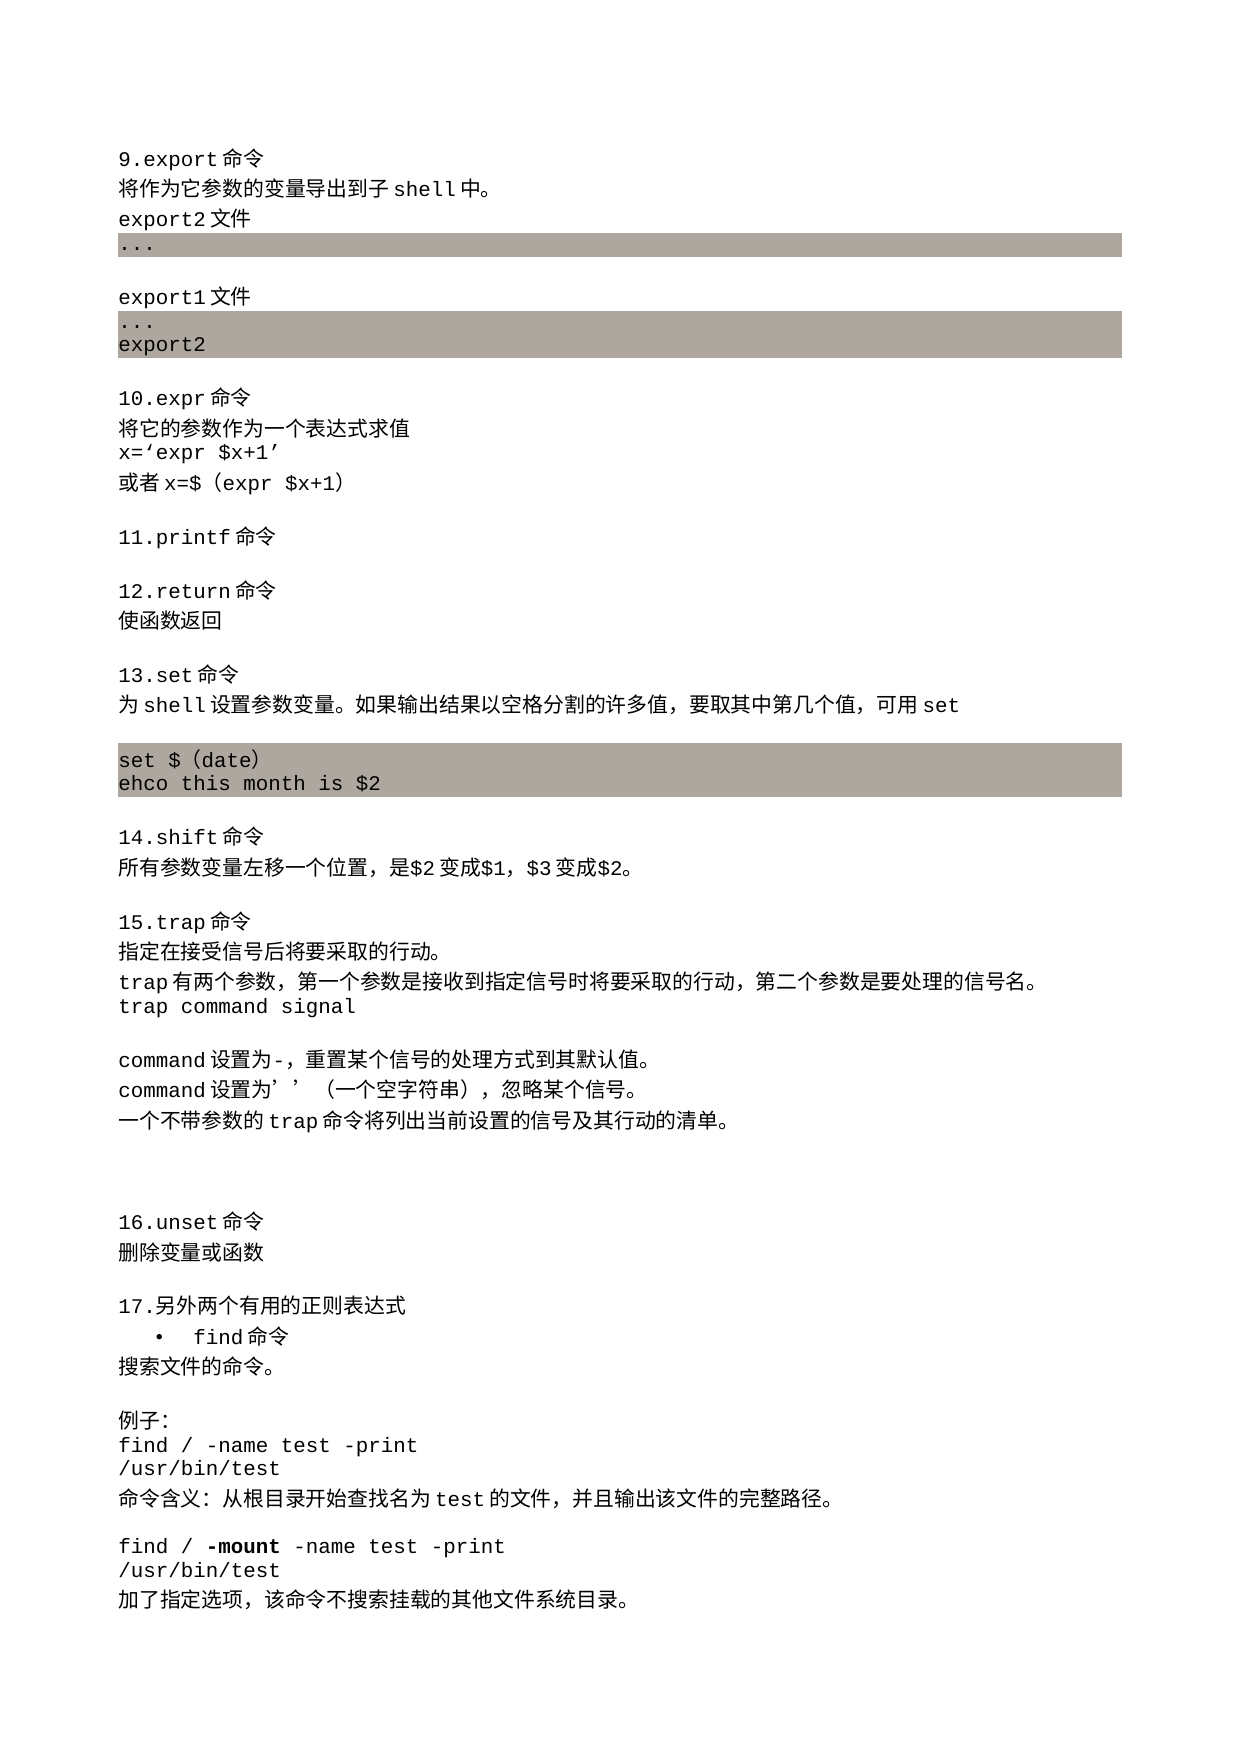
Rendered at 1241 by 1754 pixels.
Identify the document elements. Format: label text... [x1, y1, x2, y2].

text 命令含义：从根目录开始查找名为test的文件，并且输出该文件的完整路径。 [118, 1482, 1122, 1512]
text trap command signal [118, 996, 1122, 1020]
text 将它的参数作为一个表达式求值 [118, 412, 1122, 442]
text 14.shift命令 [118, 821, 1122, 851]
text 搜索文件的命令。 [118, 1351, 1122, 1381]
text 一个不带参数的trap命令将列出当前设置的信号及其行动的清单。 [118, 1104, 1122, 1134]
text find / -name test -print [118, 1435, 1122, 1458]
text 为shell设置参数变量。如果输出结果以空格分割的许多值，要取其中第几个值，可用set [118, 689, 1122, 719]
text command设置为’’（一个空字符串），忽略某个信号。 [118, 1074, 1122, 1104]
text 12.return命令 [118, 574, 1122, 604]
text find / -mount -name test -print [118, 1536, 1122, 1560]
text export2 [118, 334, 1122, 358]
list find命令 [156, 1320, 1122, 1351]
text trap有两个参数，第一个参数是接收到指定信号时将要采取的行动，第二个参数是要处理的信号名。 [118, 966, 1122, 996]
text set $（date） [118, 743, 1122, 773]
text /usr/bin/test [118, 1560, 1122, 1583]
text ... [118, 233, 1122, 257]
text 指定在接受信号后将要采取的行动。 [118, 935, 1122, 966]
text 加了指定选项，该命令不搜索挂载的其他文件系统目录。 [118, 1583, 1122, 1613]
text export2文件 [118, 203, 1122, 233]
text 删除变量或函数 [118, 1236, 1122, 1266]
text 9.export命令 [118, 142, 1122, 172]
text /usr/bin/test [118, 1458, 1122, 1482]
text 或者x=$（expr $x+1） [118, 466, 1122, 496]
text 所有参数变量左移一个位置，是$2变成$1，$3变成$2。 [118, 851, 1122, 881]
text 17.另外两个有用的正则表达式 [118, 1290, 1122, 1320]
text 16.unset命令 [118, 1206, 1122, 1236]
text 使函数返回 [118, 604, 1122, 635]
text command设置为-，重置某个信号的处理方式到其默认值。 [118, 1043, 1122, 1074]
text ehco this month is $2 [118, 773, 1122, 797]
text 10.expr命令 [118, 382, 1122, 412]
text 将作为它参数的变量导出到子shell中。 [118, 172, 1122, 203]
text ... [118, 311, 1122, 334]
text x=‘expr $x+1’ [118, 442, 1122, 466]
text 11.printf命令 [118, 520, 1122, 550]
text 例子： [118, 1404, 1122, 1435]
text 13.set命令 [118, 658, 1122, 689]
text 15.trap命令 [118, 905, 1122, 935]
text export1文件 [118, 280, 1122, 311]
